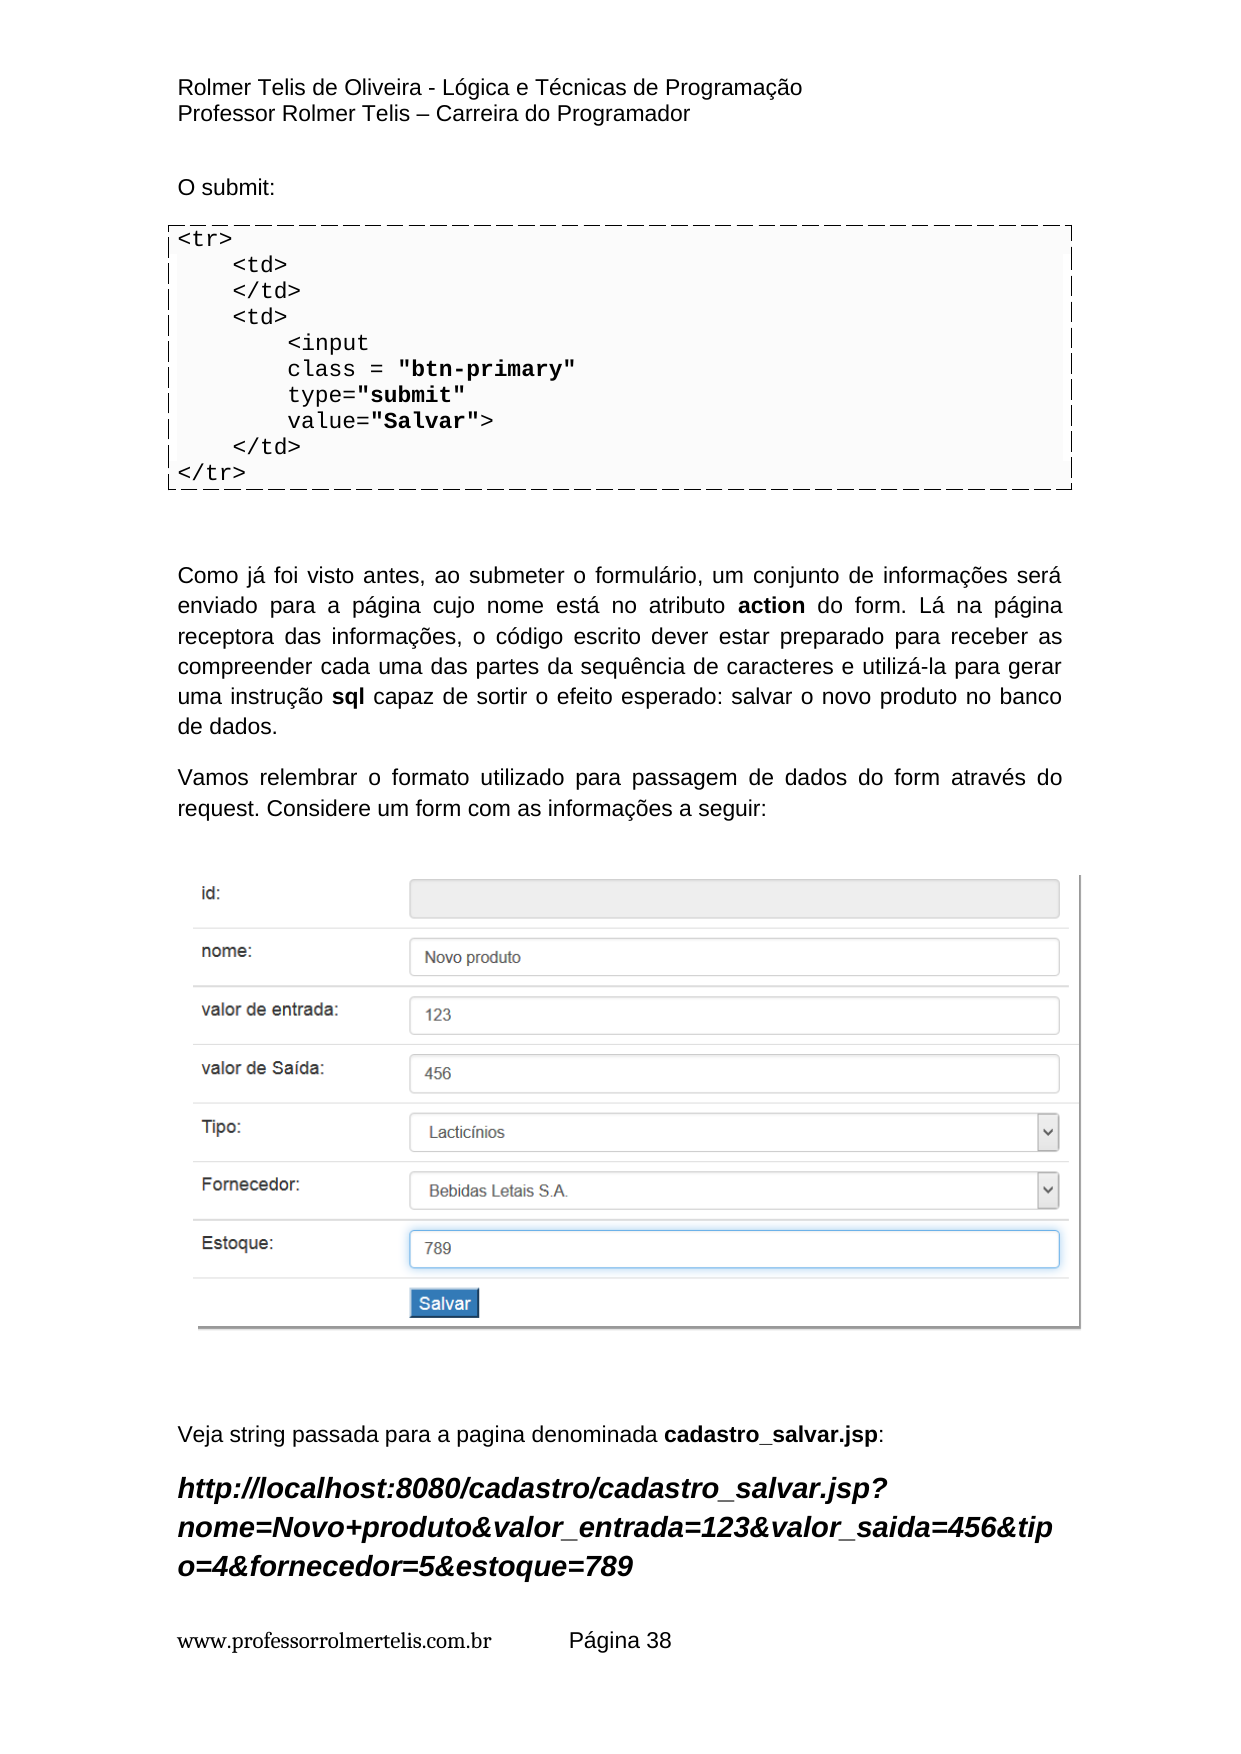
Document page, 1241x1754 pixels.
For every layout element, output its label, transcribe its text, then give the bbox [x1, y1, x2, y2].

text O submit: [177, 174, 1063, 200]
text <td> [177, 306, 1063, 332]
text <tr> [168, 225, 1072, 254]
text http://localhost:8080/cadastro/cadastro_salvar.jsp?nome=Novo+produto&valor_entrada=123&valor_saida=456&tipo=4&fornecedor=5&estoque=789 [177, 1472, 1063, 1582]
text class = "btn-primary" [177, 357, 1063, 383]
text </td> [177, 280, 1063, 306]
text Vamos relembrar o formato utilizado para passagem de dados do form através do request. Considere um form com as informações a seguir: [177, 764, 1063, 821]
text </tr> [168, 458, 1072, 490]
picture [193, 870, 1079, 1326]
text Como já foi visto antes, ao submeter o formulário, um conjunto de informações será enviado para a página cujo nome está no atributo action do form. Lá na página receptora das informações, o código escrito dever estar preparado para receber as compreender cada uma das partes da sequência de caracteres e utilizá-la para gerar uma instrução sql capaz de sortir o efeito esperado: salvar o novo produto no banco de dados. [177, 562, 1063, 739]
text Veja string passada para a pagina denominada cadastro_salvar.jsp: [177, 1421, 1063, 1447]
text type="submit" [177, 383, 1063, 409]
text <input [177, 332, 1063, 357]
text value="Salvar"> [177, 409, 1063, 435]
text <td> [177, 254, 1063, 280]
text </td> [177, 435, 1063, 458]
